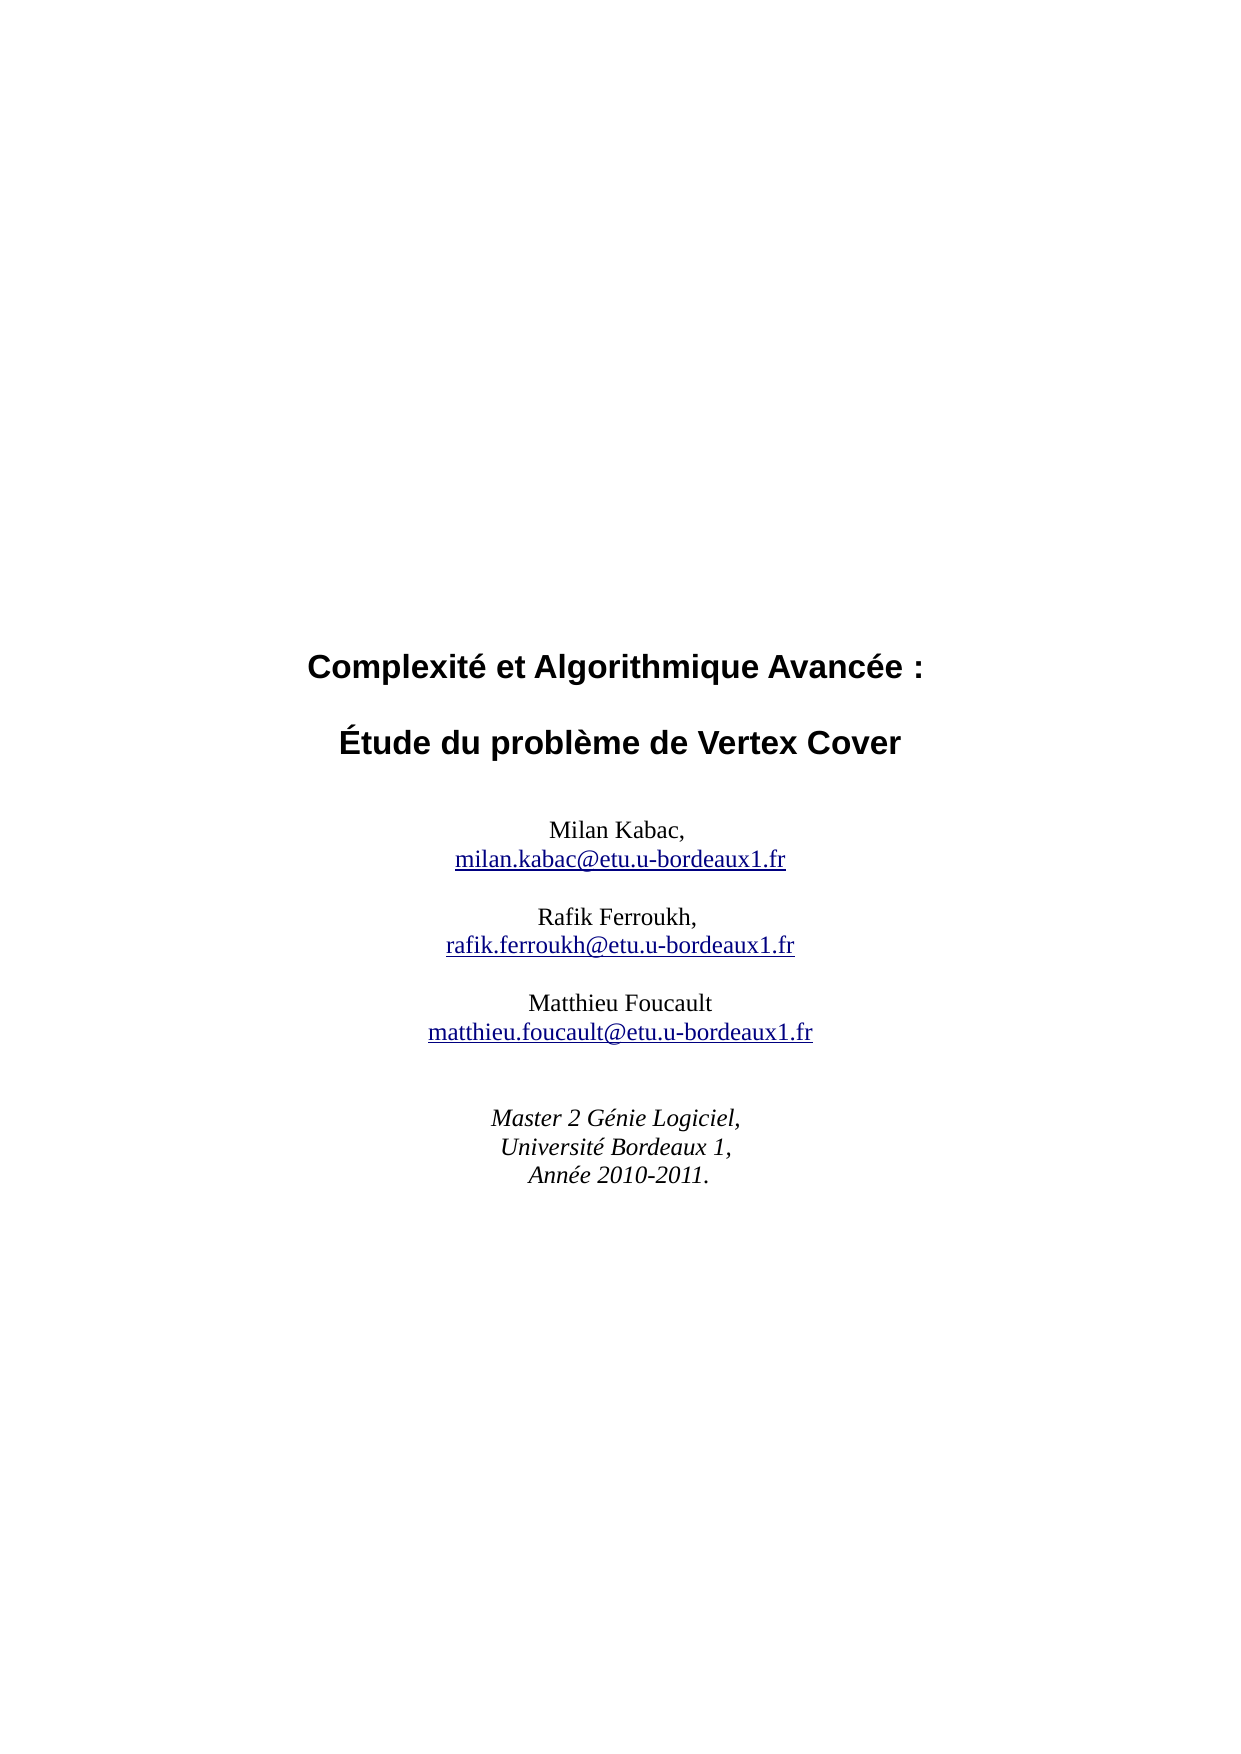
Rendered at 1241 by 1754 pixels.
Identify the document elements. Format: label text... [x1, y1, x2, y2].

subtitle Étude du problème de Vertex Cover [118, 723, 1122, 762]
text Matthieu Foucault [118, 988, 1122, 1017]
text matthieu.foucault@etu.u-bordeaux1.fr [118, 1017, 1122, 1046]
text milan.kabac@etu.u-bordeaux1.fr [118, 844, 1122, 873]
text Université Bordeaux 1, [118, 1132, 1122, 1161]
text Milan Kabac, [118, 816, 1122, 844]
text Rafik Ferroukh, [118, 902, 1122, 931]
text rafik.ferroukh@etu.u-bordeaux1.fr [118, 931, 1122, 959]
subtitle Complexité et Algorithmique Avancée : [118, 647, 1122, 686]
text Année 2010-2011. [118, 1161, 1122, 1189]
text Master 2 Génie Logiciel, [118, 1103, 1122, 1132]
